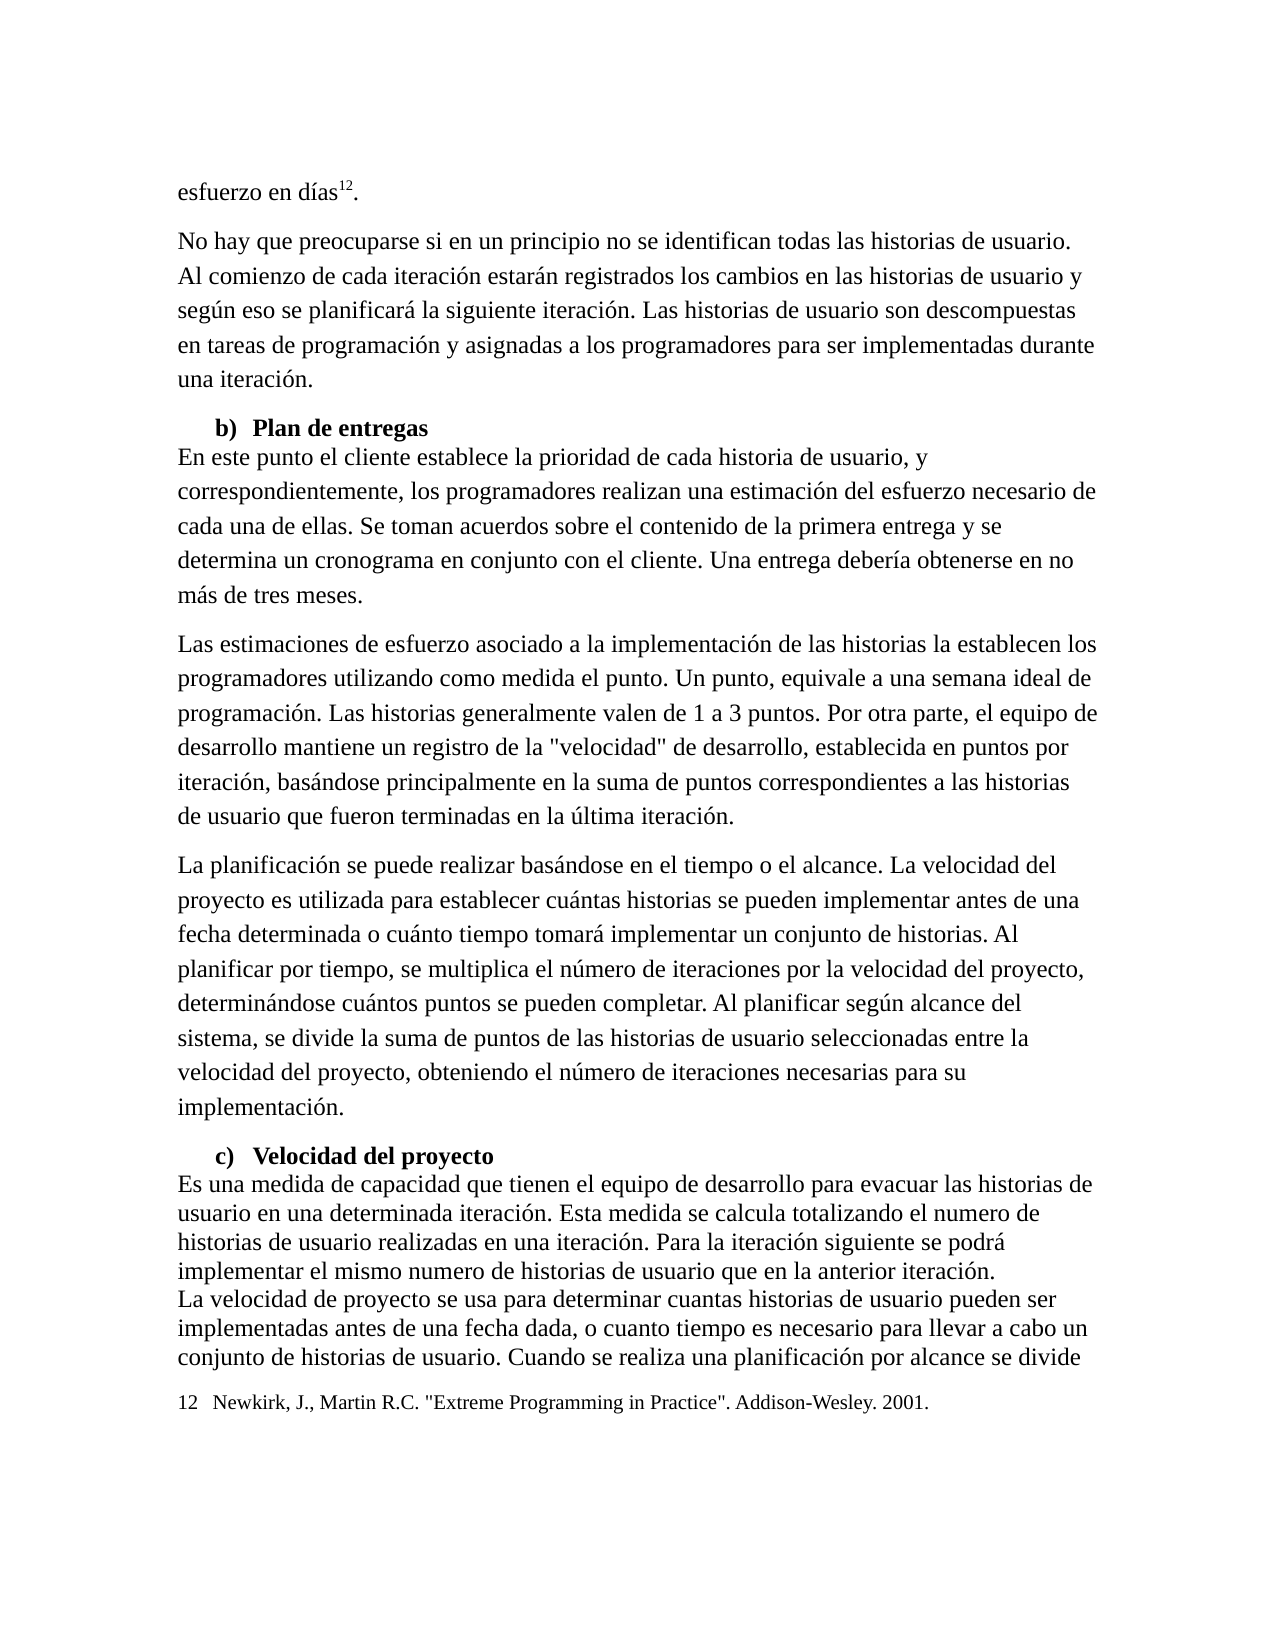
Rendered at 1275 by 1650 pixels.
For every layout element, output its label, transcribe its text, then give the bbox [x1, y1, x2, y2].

text No hay que preocuparse si en un principio no se identifican todas las historias de usuario. Al comienzo de cada iteración estarán registrados los cambios en las historias de usuario y según eso se planificará la siguiente iteración. Las historias de usuario son descompuestas en tareas de programación y asignadas a los programadores para ser implementadas durante una iteración. [177, 226, 1098, 393]
text En este punto el cliente establece la prioridad de cada historia de usuario, y correspondientemente, los programadores realizan una estimación del esfuerzo necesario de cada una de ellas. Se toman acuerdos sobre el contenido de la primera entrega y se determina un cronograma en conjunto con el cliente. Una entrega debería obtenerse en no más de tres meses. [177, 442, 1098, 609]
text esfuerzo en días. [177, 177, 1098, 206]
text Newkirk, J., Martin R.C. "Extreme Programming in Practice". Addison-Wesley. 2001. [177, 1390, 1098, 1414]
text Las estimaciones de esfuerzo asociado a la implementación de las historias la establecen los programadores utilizando como medida el punto. Un punto, equivale a una semana ideal de programación. Las historias generalmente valen de 1 a 3 puntos. Por otra parte, el equipo de desarrollo mantiene un registro de la "velocidad" de desarrollo, establecida en puntos por iteración, basándose principalmente en la suma de puntos correspondientes a las historias de usuario que fueron terminadas en la última iteración. [177, 629, 1098, 830]
list Velocidad del proyecto [215, 1141, 1098, 1169]
text La velocidad de proyecto se usa para determinar cuantas historias de usuario pueden ser implementadas antes de una fecha dada, o cuanto tiempo es necesario para llevar a cabo un conjunto de historias de usuario. Cuando se realiza una planificación por alcance se divide [177, 1284, 1098, 1371]
list Plan de entregas [215, 413, 1098, 442]
text La planificación se puede realizar basándose en el tiempo o el alcance. La velocidad del proyecto es utilizada para establecer cuántas historias se pueden implementar antes de una fecha determinada o cuánto tiempo tomará implementar un conjunto de historias. Al planificar por tiempo, se multiplica el número de iteraciones por la velocidad del proyecto, determinándose cuántos puntos se pueden completar. Al planificar según alcance del sistema, se divide la suma de puntos de las historias de usuario seleccionadas entre la velocidad del proyecto, obteniendo el número de iteraciones necesarias para su implementación. [177, 850, 1098, 1121]
text Es una medida de capacidad que tienen el equipo de desarrollo para evacuar las historias de usuario en una determinada iteración. Esta medida se calcula totalizando el numero de historias de usuario realizadas en una iteración. Para la iteración siguiente se podrá implementar el mismo numero de historias de usuario que en la anterior iteración. [177, 1169, 1098, 1284]
